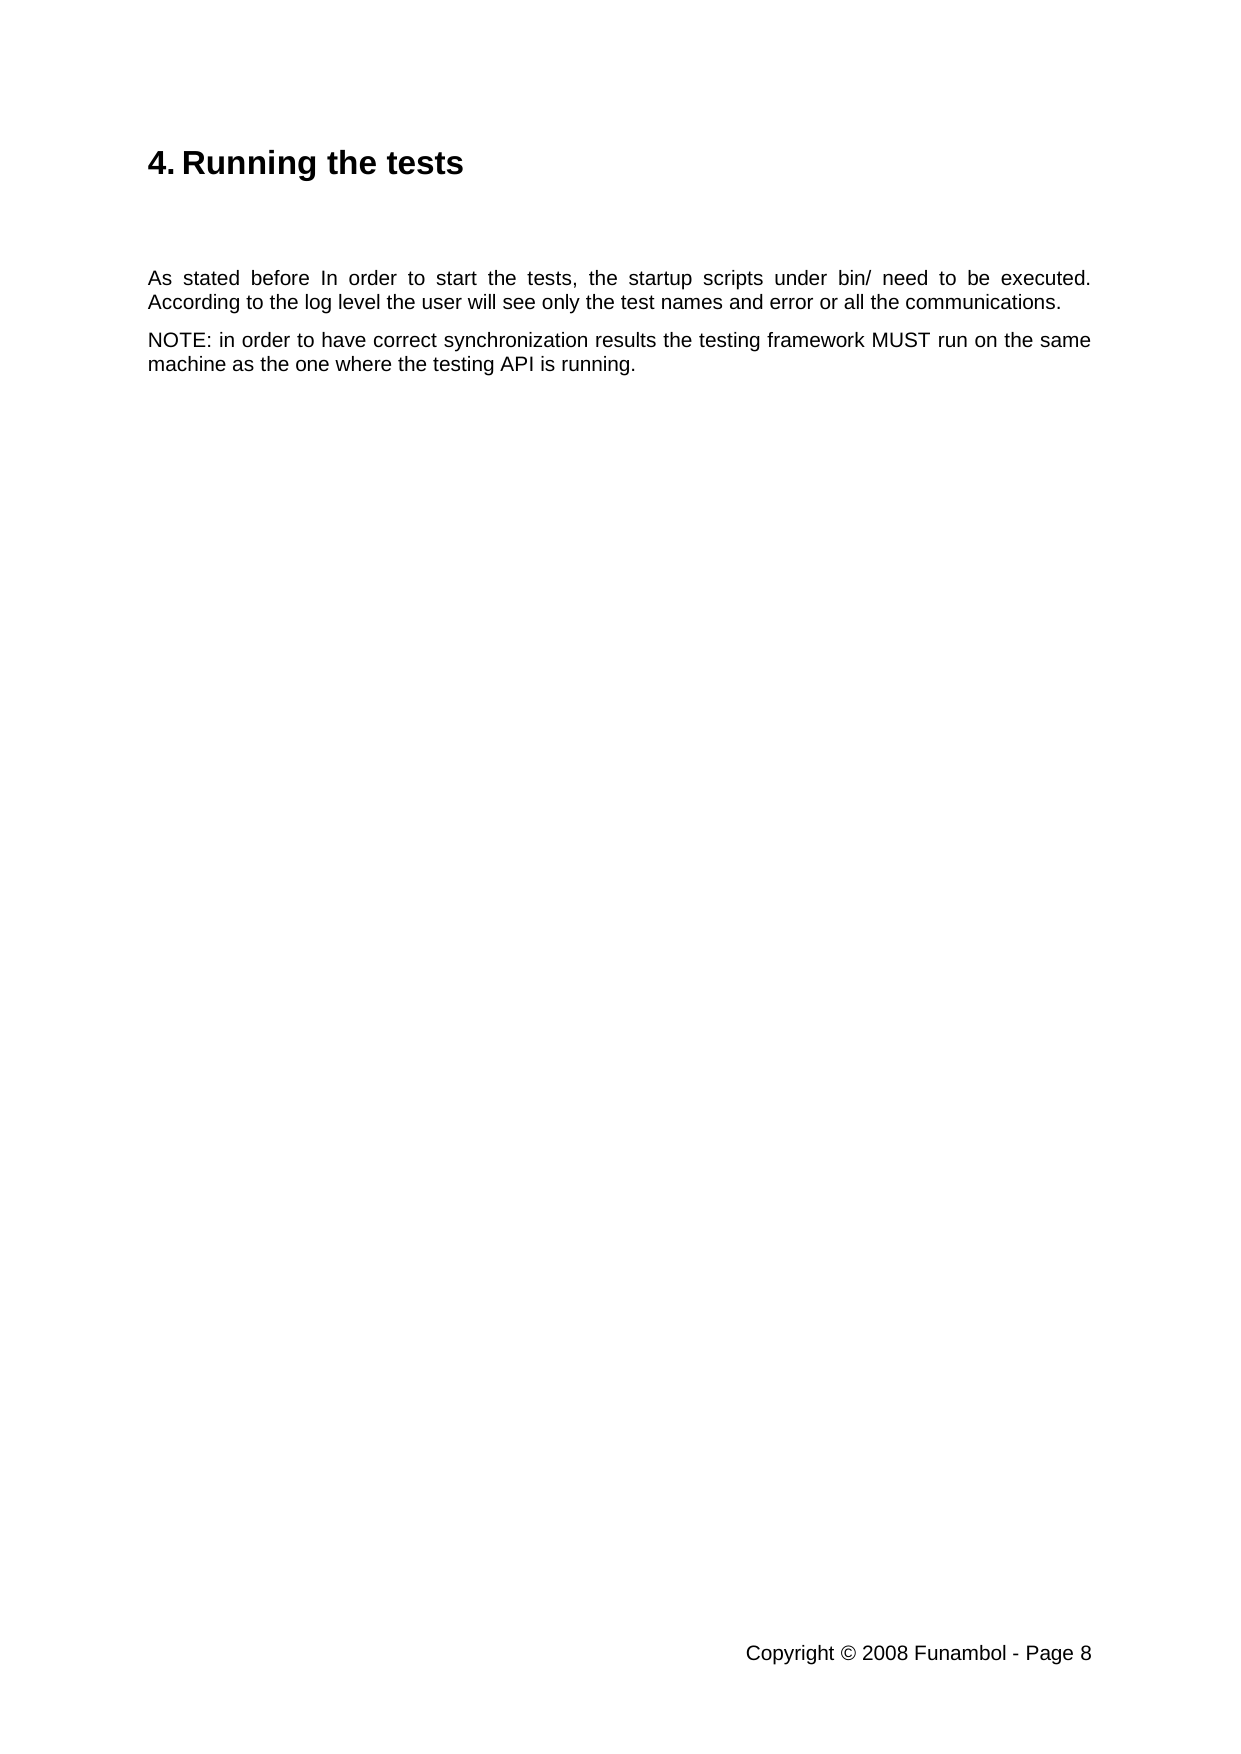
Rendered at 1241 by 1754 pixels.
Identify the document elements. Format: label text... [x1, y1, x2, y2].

text As stated before In order to start the tests, the startup scripts under bin/ need to be executed. According to the log level the user will see only the test names and error or all the communications. [148, 267, 1093, 314]
text NOTE: in order to have correct synchronization results the testing framework MUST run on the same machine as the one where the testing API is running. [148, 329, 1093, 376]
subtitle Running the tests [148, 144, 1093, 181]
